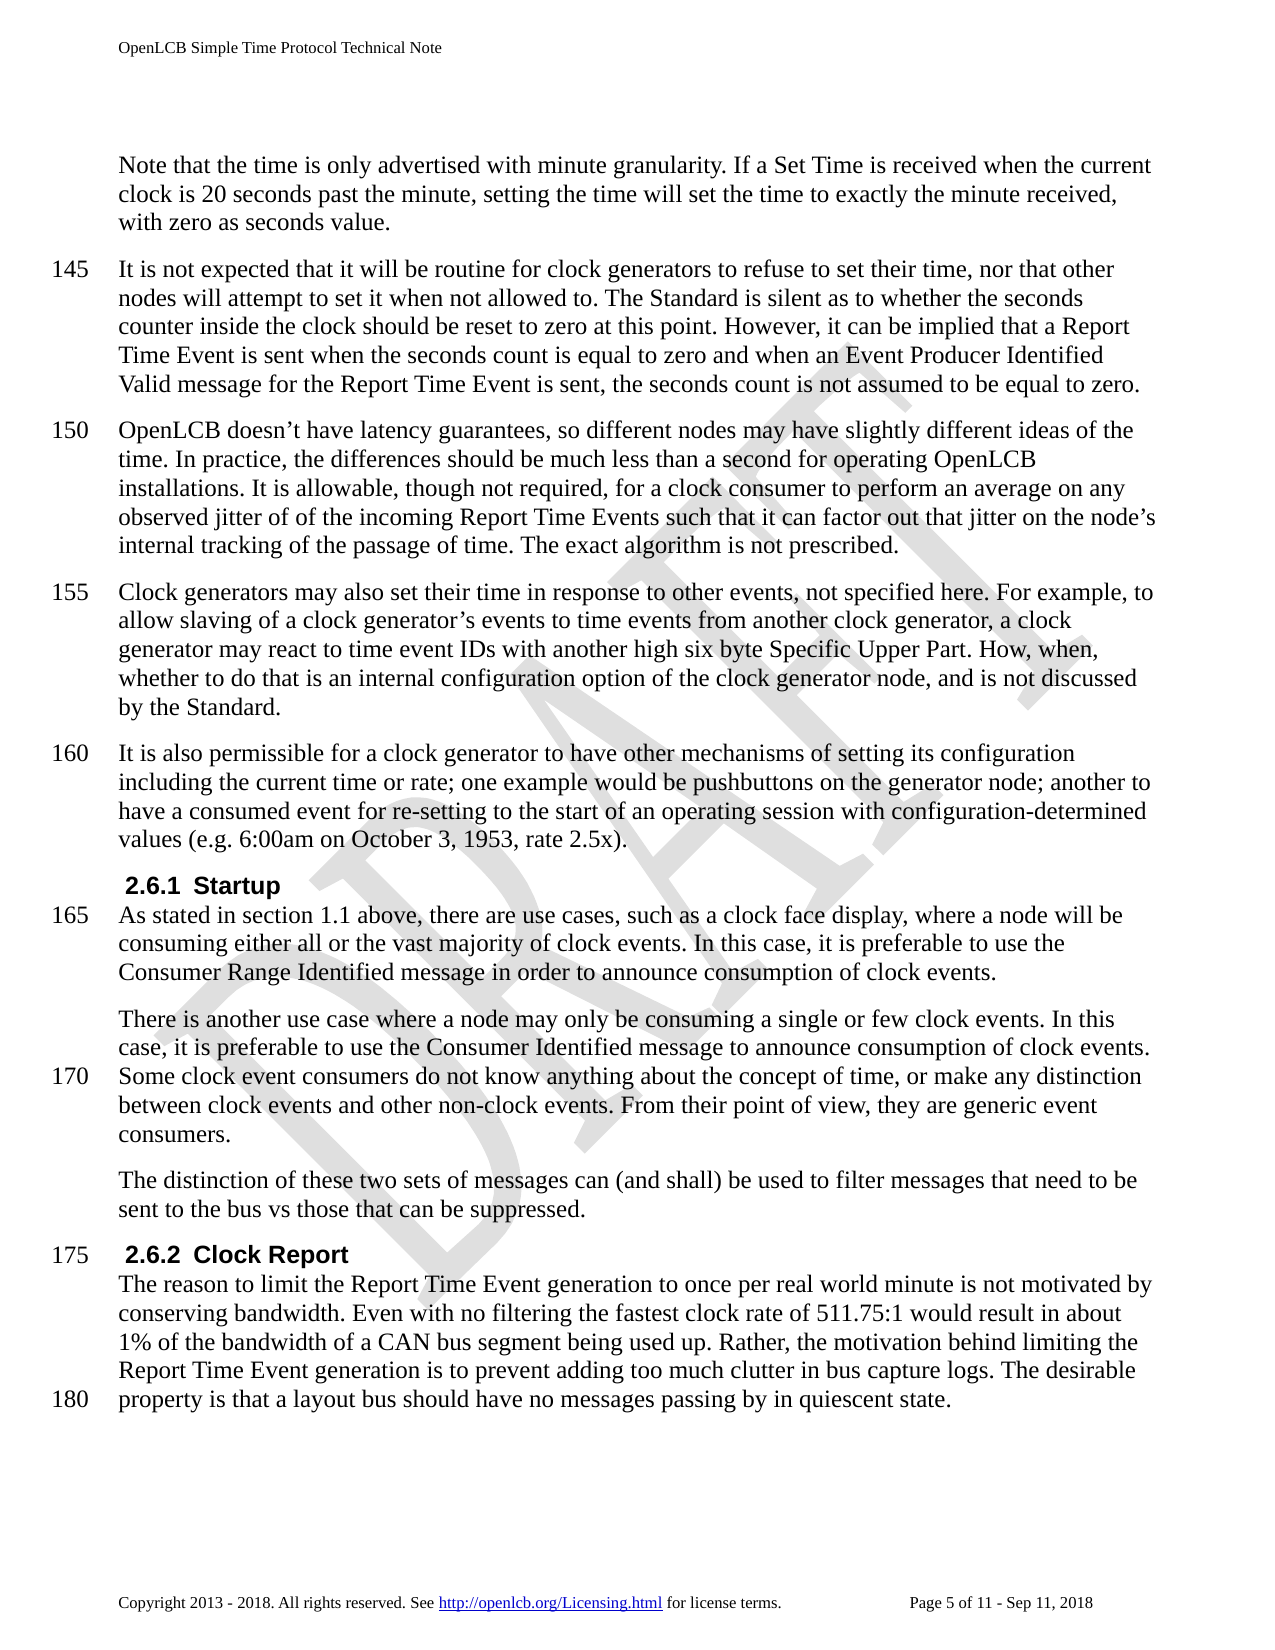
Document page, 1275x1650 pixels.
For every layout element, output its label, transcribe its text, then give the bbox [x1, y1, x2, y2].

text It is also permissible for a clock generator to have other mechanisms of setting its configuration including the current time or rate; one example would be pushbuttons on the generator node; another to have a consumed event for re-setting to the start of an operating session with configuration-determined values (e.g. 6:00am on October 3, 1953, rate 2.5x). [118, 738, 631, 853]
text The distinction of these two sets of messages can (and shall) be used to filter messages that need to be sent to the bus vs those that can be suppressed. [118, 1165, 376, 1223]
text Note that the time is only advertised with minute granularity. If a Set Time is received when the current clock is 20 seconds past the minute, setting the time will set the time to exactly the minute received, with zero as seconds value. [118, 150, 1157, 236]
text There is another use case where a node may only be consuming a single or few clock events. In this case, it is preferable to use the Consumer Identified message to announce consumption of clock events. Some clock event consumers do not know anything about the concept of time, or make any distinction between clock events and other non-clock events. From their point of view, they are generic event consumers. [118, 1004, 300, 1147]
text It is not expected that it will be routine for clock generators to refuse to set their time, nor that other nodes will attempt to set it when not allowed to. The Standard is silent as to whether the seconds counter inside the clock should be reset to zero at this point. However, it can be implied that a Report Time Event is sent when the seconds count is equal to zero and when an Event Producer Identified Valid message for the Report Time Event is sent, the seconds count is not assumed to be equal to zero. [118, 254, 1157, 398]
text The distinction of these two sets of messages can (and shall) be used to filter messages that need to be sent to the bus vs those that can be suppressed. [513, 1165, 1157, 1223]
text OpenLCB doesn’t have latency guarantees, so different nodes may have slightly different ideas of the time. In practice, the differences should be much less than a second for operating OpenLCB installations. It is allowable, though not required, for a clock consumer to perform an average on any observed jitter of of the incoming Report Time Events such that it can factor out that jitter on the node’s internal tracking of the passage of time. The exact algorithm is not prescribed. [118, 415, 920, 559]
text Clock generators may also set their time in response to other events, not specified here. For example, to allow slaving of a clock generator’s events to time events from another clock generator, a clock generator may react to time event IDs with another high six byte Specific Upper Part. How, when, whether to do that is an internal configuration option of the clock generator node, and is not discussed by the Standard. [118, 577, 781, 721]
text It is also permissible for a clock generator to have other mechanisms of setting its configuration including the current time or rate; one example would be pushbuttons on the generator node; another to have a consumed event for re-setting to the start of an operating session with configuration-determined values (e.g. 6:00am on October 3, 1953, rate 2.5x). [572, 738, 700, 853]
text It is also permissible for a clock generator to have other mechanisms of setting its configuration including the current time or rate; one example would be pushbuttons on the generator node; another to have a consumed event for re-setting to the start of an operating session with configuration-determined values (e.g. 6:00am on October 3, 1953, rate 2.5x). [653, 738, 882, 853]
text Clock generators may also set their time in response to other events, not specified here. For example, to allow slaving of a clock generator’s events to time events from another clock generator, a clock generator may react to time event IDs with another high six byte Specific Upper Part. How, when, whether to do that is an internal configuration option of the clock generator node, and is not discussed by the Standard. [680, 577, 1157, 721]
subtitle [670, 871, 816, 900]
text OpenLCB doesn’t have latency guarantees, so different nodes may have slightly different ideas of the time. In practice, the differences should be much less than a second for operating OpenLCB installations. It is allowable, though not required, for a clock consumer to perform an average on any observed jitter of of the incoming Report Time Events such that it can factor out that jitter on the node’s internal tracking of the passage of time. The exact algorithm is not prescribed. [819, 415, 1157, 559]
subtitle [840, 871, 1157, 900]
text As stated in section 1.1 above, there are use cases, such as a clock face display, where a node will be consuming either all or the vast majority of clock events. In this case, it is preferable to use the Consumer Range Identified message in order to announce consumption of clock events. [536, 900, 721, 986]
text It is also permissible for a clock generator to have other mechanisms of setting its configuration including the current time or rate; one example would be pushbuttons on the generator node; another to have a consumed event for re-setting to the start of an operating session with configuration-determined values (e.g. 6:00am on October 3, 1953, rate 2.5x). [841, 738, 1157, 853]
text The distinction of these two sets of messages can (and shall) be used to filter messages that need to be sent to the bus vs those that can be suppressed. [361, 1165, 494, 1223]
text As stated in section 1.1 above, there are use cases, such as a clock face display, where a node will be consuming either all or the vast majority of clock events. In this case, it is preferable to use the Consumer Range Identified message in order to announce consumption of clock events. [406, 900, 515, 977]
subtitle Clock Report [118, 1240, 422, 1269]
text There is another use case where a node may only be consuming a single or few clock events. In this case, it is preferable to use the Consumer Identified message to announce consumption of clock events. Some clock event consumers do not know anything about the concept of time, or make any distinction between clock events and other non-clock events. From their point of view, they are generic event consumers. [402, 1004, 584, 1147]
text There is another use case where a node may only be consuming a single or few clock events. In this case, it is preferable to use the Consumer Identified message to announce consumption of clock events. Some clock event consumers do not know anything about the concept of time, or make any distinction between clock events and other non-clock events. From their point of view, they are generic event consumers. [510, 1004, 1157, 1147]
text There is another use case where a node may only be consuming a single or few clock events. In this case, it is preferable to use the Consumer Identified message to announce consumption of clock events. Some clock event consumers do not know anything about the concept of time, or make any distinction between clock events and other non-clock events. From their point of view, they are generic event consumers. [212, 1004, 482, 1147]
subtitle [521, 871, 663, 900]
subtitle [436, 1240, 459, 1251]
text As stated in section 1.1 above, there are use cases, such as a clock face display, where a node will be consuming either all or the vast majority of clock events. In this case, it is preferable to use the Consumer Range Identified message in order to announce consumption of clock events. [118, 900, 449, 986]
text The reason to limit the Report Time Event generation to once per real world minute is not motivated by conserving bandwidth. Even with no filtering the fastest clock rate of 511.75:1 would result in about 1% of the bandwidth of a CAN bus segment being used up. Rather, the motivation behind limiting the Report Time Event generation is to prevent adding too much clutter in bus capture logs. The desirable property is that a layout bus should have no messages passing by in quiescent state. [118, 1269, 1157, 1413]
subtitle [377, 871, 504, 900]
subtitle Startup [118, 871, 363, 900]
subtitle [472, 1240, 1157, 1269]
text As stated in section 1.1 above, there are use cases, such as a clock face display, where a node will be consuming either all or the vast majority of clock events. In this case, it is preferable to use the Consumer Range Identified message in order to announce consumption of clock events. [684, 900, 1157, 986]
